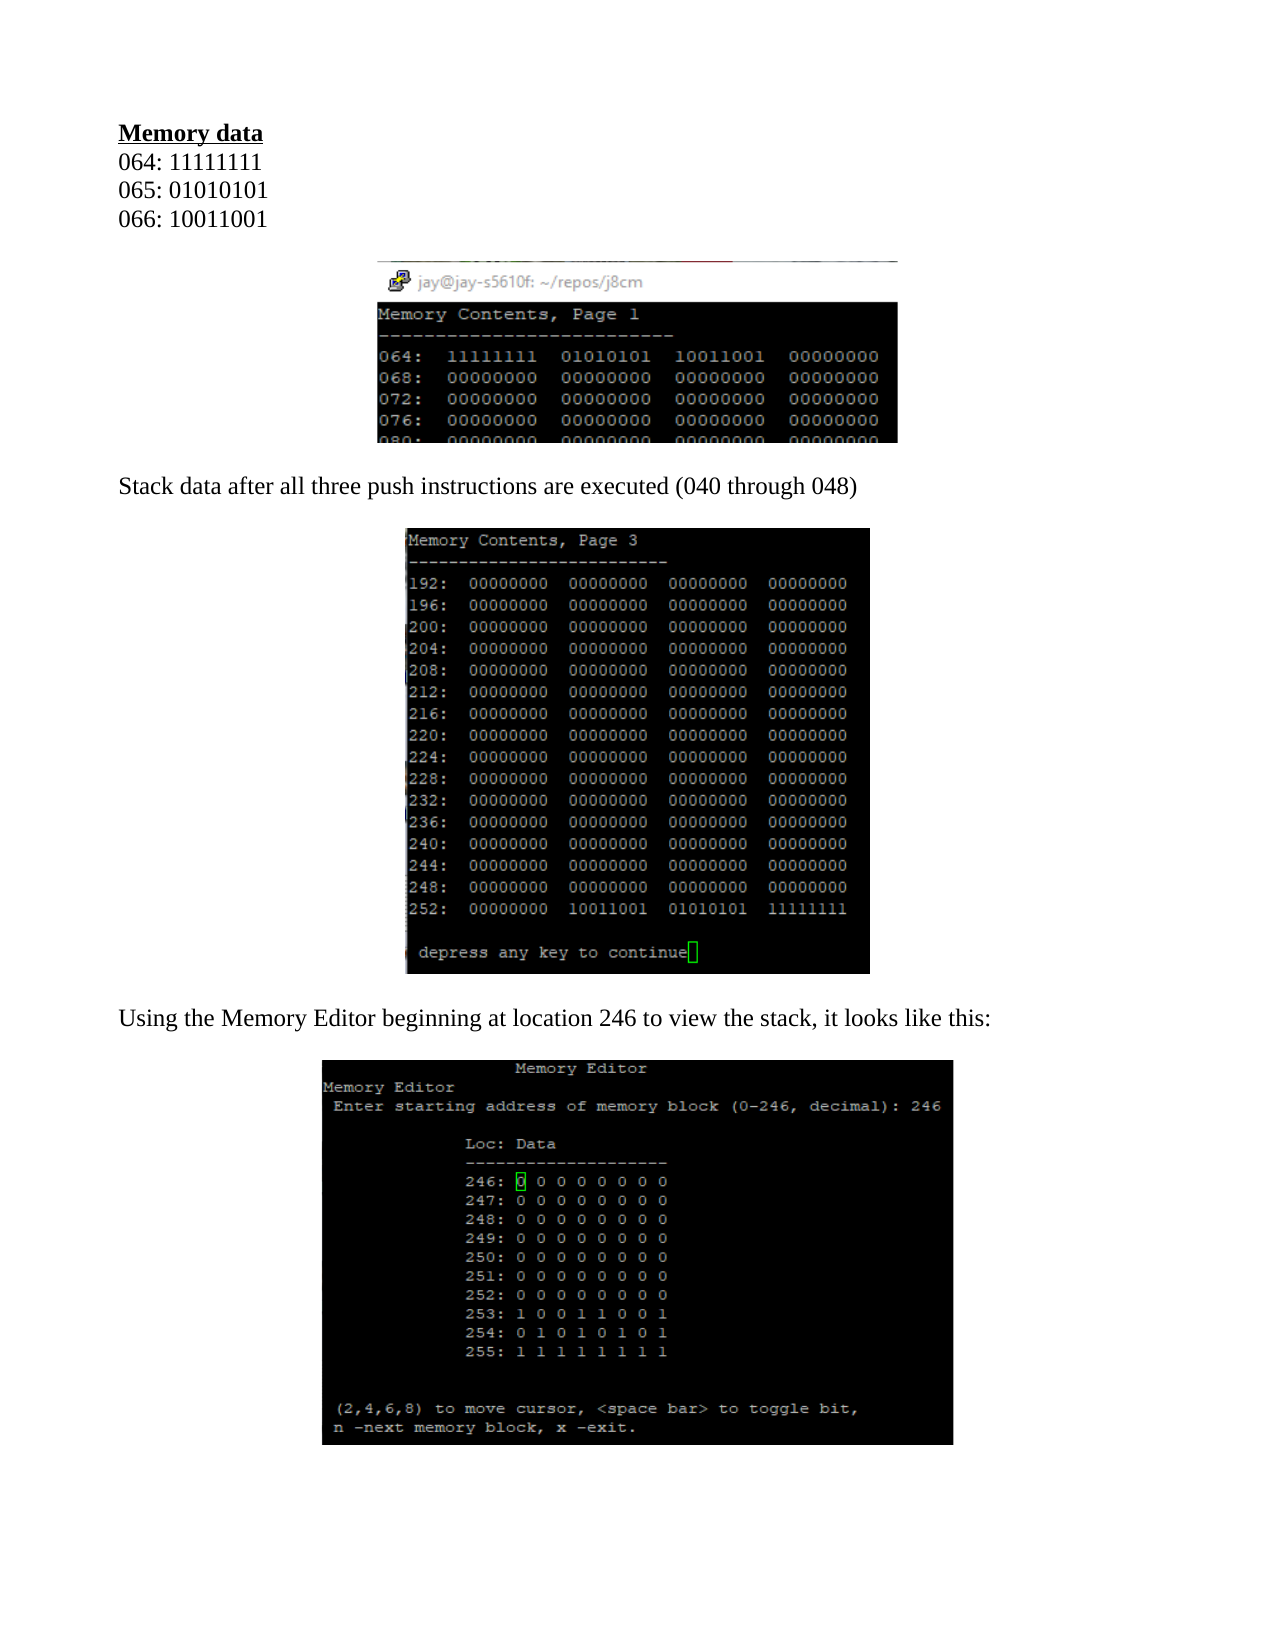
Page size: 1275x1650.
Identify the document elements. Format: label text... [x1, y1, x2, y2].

text 064: 11111111 [118, 147, 1157, 176]
text Using the Memory Editor beginning at location 246 to view the stack, it looks like this: [118, 1003, 1157, 1031]
picture [321, 1060, 954, 1445]
text 065: 01010101 [118, 176, 1157, 204]
picture [405, 528, 870, 974]
text Memory data [118, 118, 1157, 147]
text 066: 10011001 [118, 204, 1157, 233]
text Stack data after all three push instructions are executed (040 through 048) [118, 471, 1157, 500]
picture [377, 261, 898, 443]
